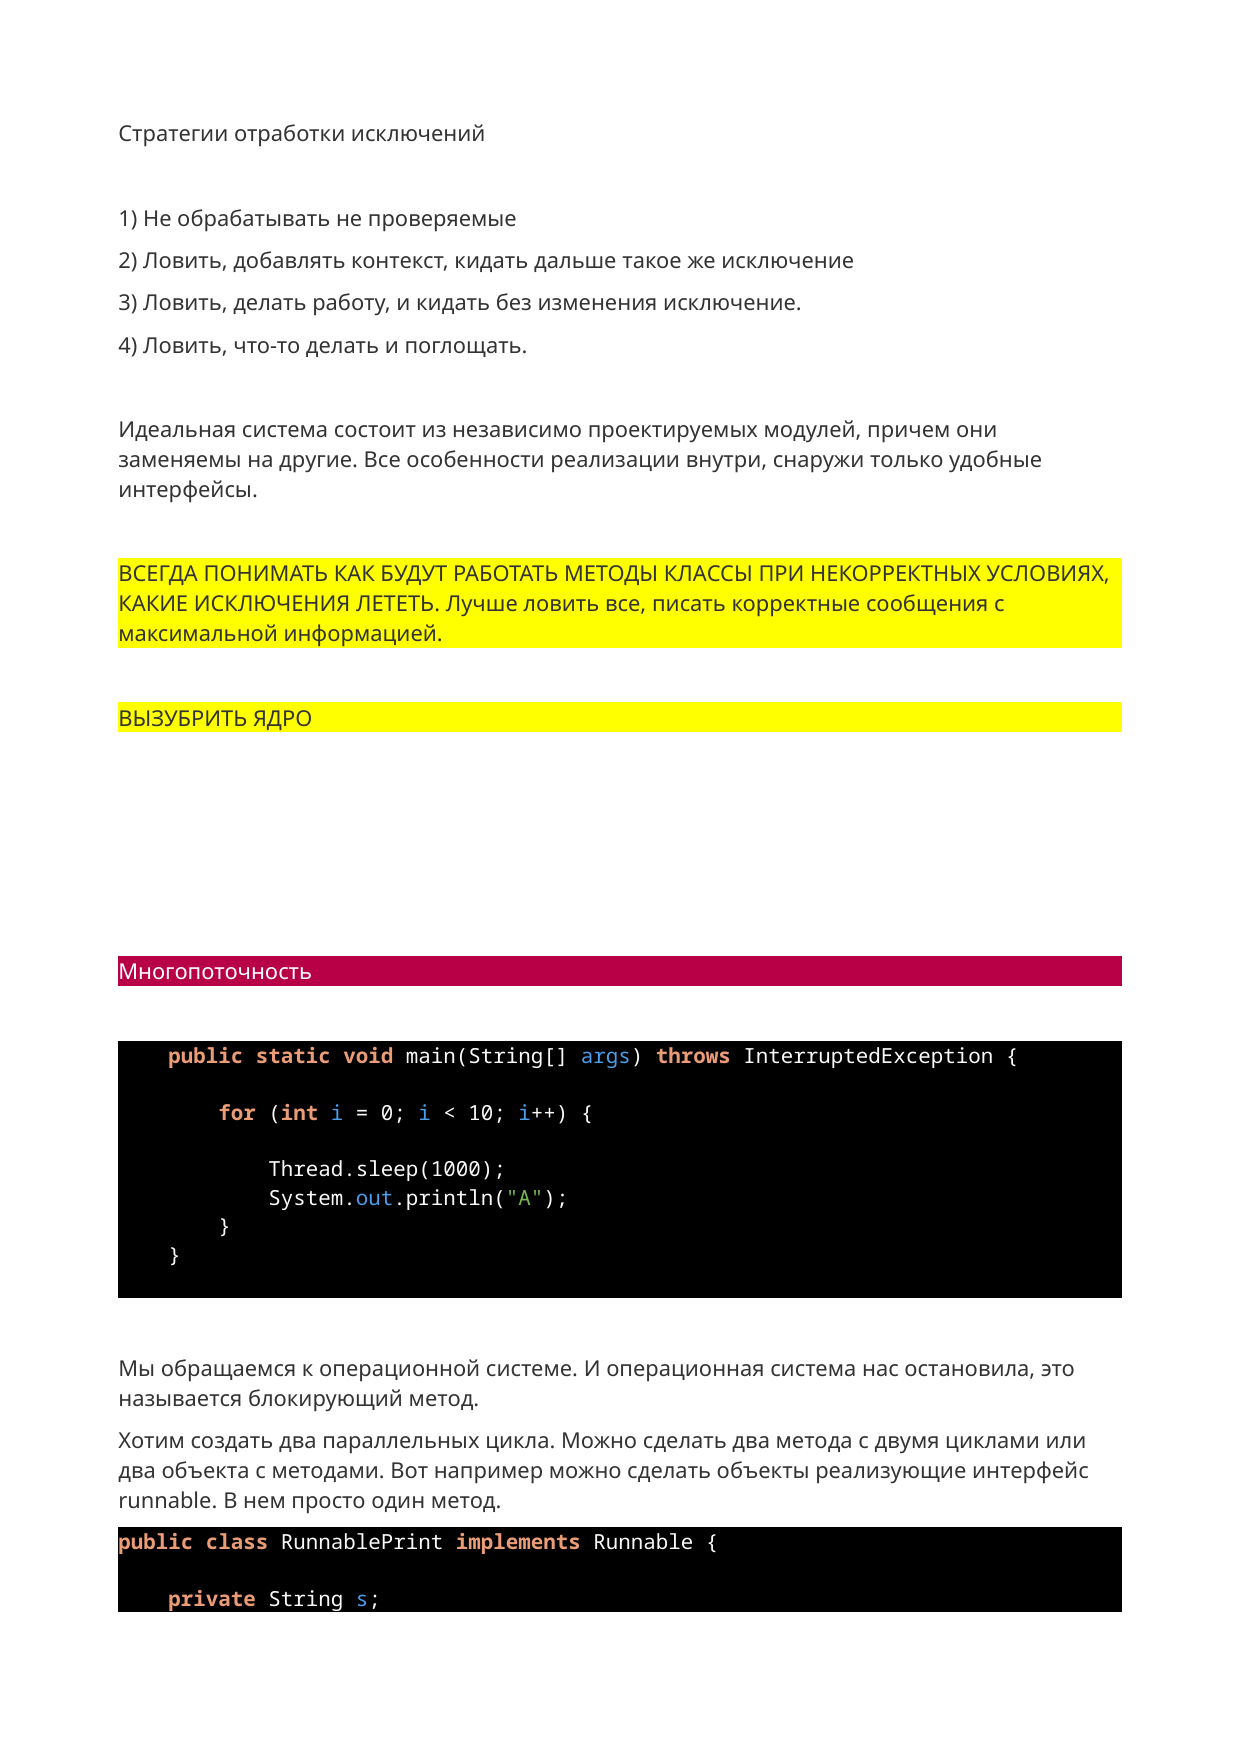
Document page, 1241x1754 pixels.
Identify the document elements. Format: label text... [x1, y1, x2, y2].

text } [118, 1211, 1122, 1240]
text System.out.println("A"); [118, 1183, 1122, 1211]
text 4) Ловить, что-то делать и поглощать. [118, 329, 1122, 359]
text } [118, 1240, 1122, 1268]
text Многопоточность [118, 956, 1122, 986]
text Стратегии отработки исключений [118, 118, 1122, 148]
text private String s; [118, 1584, 1122, 1612]
text 2) Ловить, добавлять контекст, кидать дальше такое же исключение [118, 245, 1122, 275]
text public static void main(String[] args) throws InterruptedException { [118, 1041, 1122, 1069]
text Мы обращаемся к операционной системе. И операционная система нас остановила, это называется блокирующий метод. [118, 1353, 1122, 1412]
text Thread.sleep(1000); [118, 1154, 1122, 1183]
text Идеальная система состоит из независимо проектируемых модулей, причем они заменяемы на другие. Все особенности реализации внутри, снаружи только удобные интерфейсы. [118, 414, 1122, 503]
text for (int i = 0; i < 10; i++) { [118, 1098, 1122, 1126]
text Хотим создать два параллельных цикла. Можно сделать два метода с двумя циклами или два объекта с методами. Вот например можно сделать объекты реализующие интерфейс runnable. В нем просто один метод. [118, 1425, 1122, 1514]
text public class RunnablePrint implements Runnable { [118, 1527, 1122, 1555]
text 3) Ловить, делать работу, и кидать без изменения исключение. [118, 287, 1122, 317]
text ВЫЗУБРИТЬ ЯДРО [118, 702, 1122, 732]
text ВСЕГДА ПОНИМАТЬ КАК БУДУТ РАБОТАТЬ МЕТОДЫ КЛАССЫ ПРИ НЕКОРРЕКТНЫХ УСЛОВИЯХ, КАКИЕ ИСКЛЮЧЕНИЯ ЛЕТЕТЬ. Лучше ловить все, писать корректные сообщения с максимальной информацией. [118, 558, 1122, 648]
text 1) Не обрабатывать не проверяемые [118, 203, 1122, 232]
